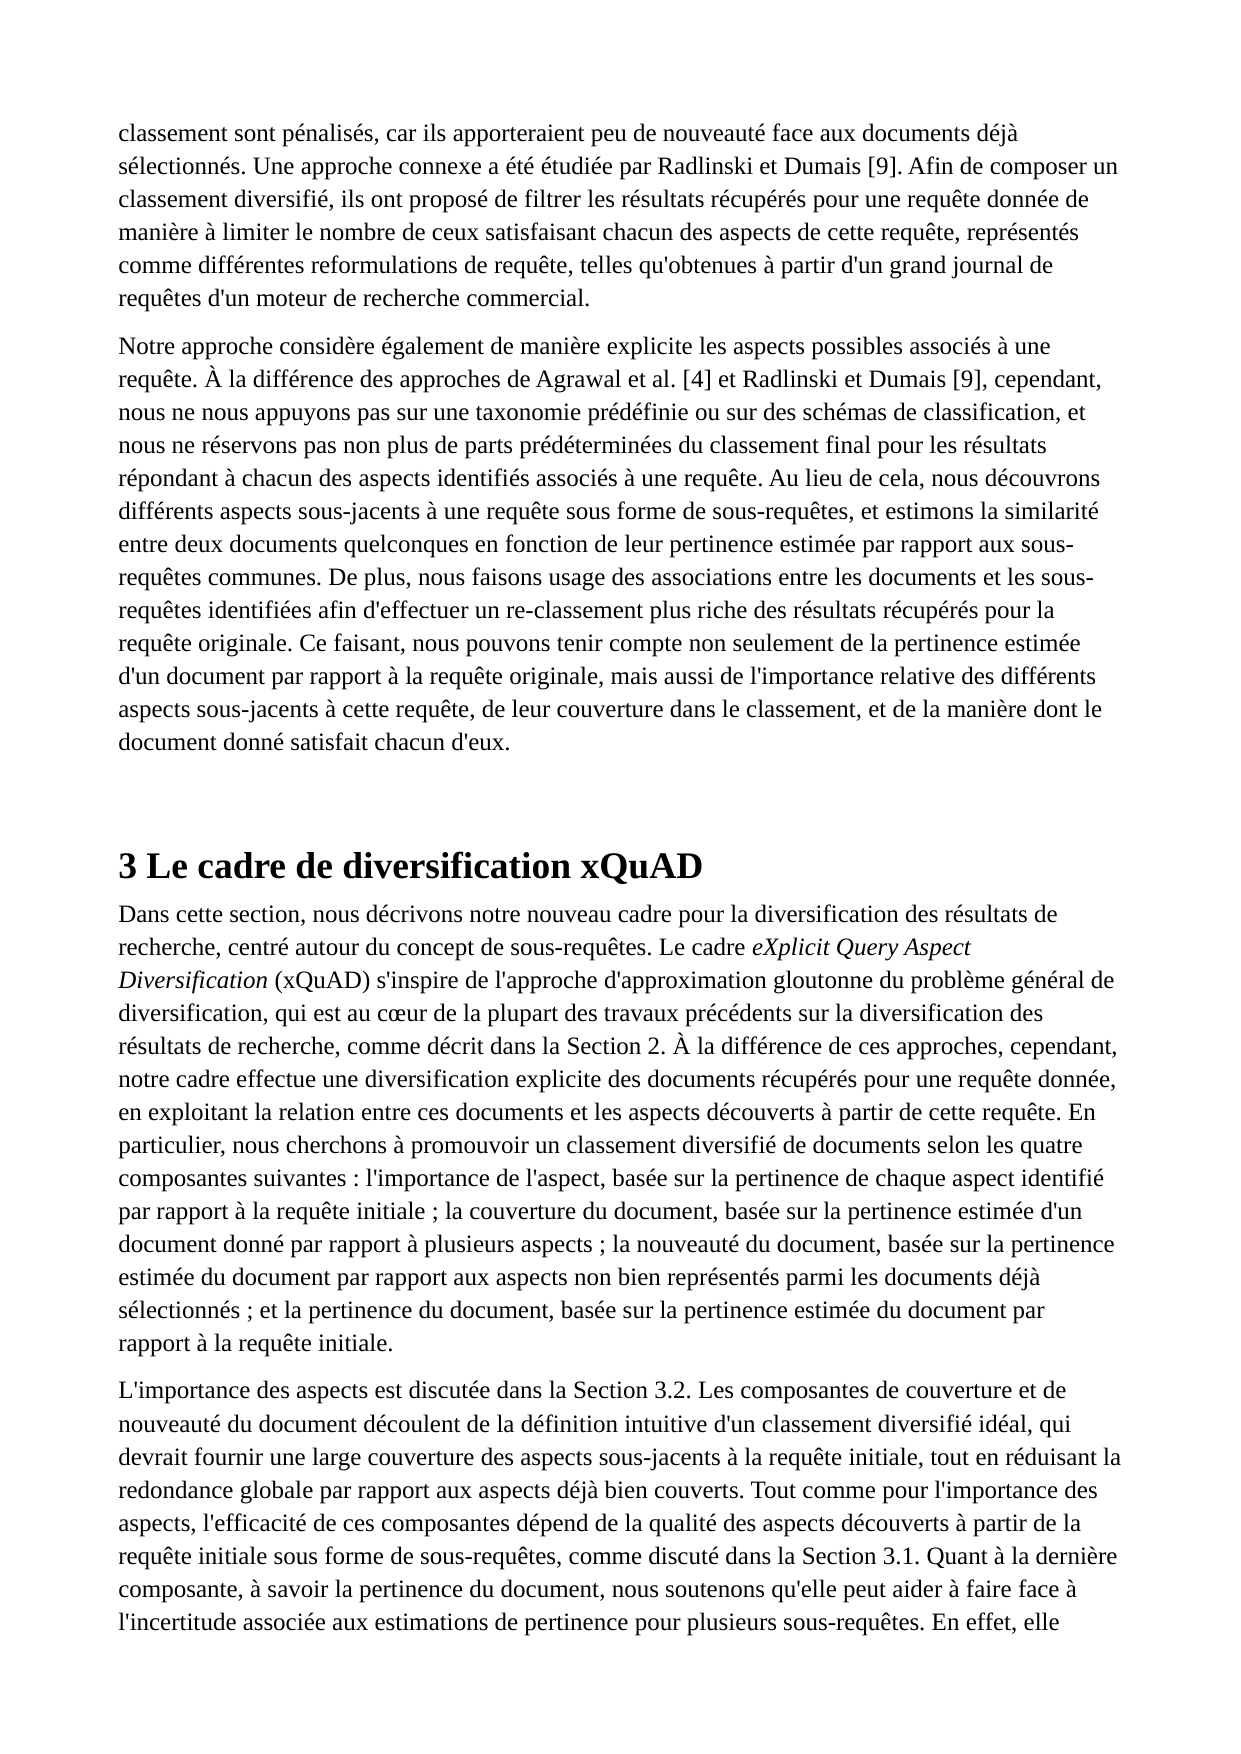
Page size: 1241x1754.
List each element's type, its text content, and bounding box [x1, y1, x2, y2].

text Notre approche considère également de manière explicite les aspects possibles associés à une requête. À la différence des approches de Agrawal et al. [4] et Radlinski et Dumais [9], cependant, nous ne nous appuyons pas sur une taxonomie prédéfinie ou sur des schémas de classification, et nous ne réservons pas non plus de parts prédéterminées du classement final pour les résultats répondant à chacun des aspects identifiés associés à une requête. Au lieu de cela, nous découvrons différents aspects sous-jacents à une requête sous forme de sous-requêtes, et estimons la similarité entre deux documents quelconques en fonction de leur pertinence estimée par rapport aux sous-requêtes communes. De plus, nous faisons usage des associations entre les documents et les sous-requêtes identifiées afin d'effectuer un re-classement plus riche des résultats récupérés pour la requête originale. Ce faisant, nous pouvons tenir compte non seulement de la pertinence estimée d'un document par rapport à la requête originale, mais aussi de l'importance relative des différents aspects sous-jacents à cette requête, de leur couverture dans le classement, et de la manière dont le document donné satisfait chacun d'eux. [118, 331, 1122, 756]
subtitle 3 Le cadre de diversification xQuAD [118, 843, 1122, 886]
text Dans cette section, nous décrivons notre nouveau cadre pour la diversification des résultats de recherche, centré autour du concept de sous-requêtes. Le cadre eXplicit Query Aspect Diversification (xQuAD) s'inspire de l'approche d'approximation gloutonne du problème général de diversification, qui est au cœur de la plupart des travaux précédents sur la diversification des résultats de recherche, comme décrit dans la Section 2. À la différence de ces approches, cependant, notre cadre effectue une diversification explicite des documents récupérés pour une requête donnée, en exploitant la relation entre ces documents et les aspects découverts à partir de cette requête. En particulier, nous cherchons à promouvoir un classement diversifié de documents selon les quatre composantes suivantes : l'importance de l'aspect, basée sur la pertinence de chaque aspect identifié par rapport à la requête initiale ; la couverture du document, basée sur la pertinence estimée d'un document donné par rapport à plusieurs aspects ; la nouveauté du document, basée sur la pertinence estimée du document par rapport aux aspects non bien représentés parmi les documents déjà sélectionnés ; et la pertinence du document, basée sur la pertinence estimée du document par rapport à la requête initiale. [118, 899, 1122, 1357]
text classement sont pénalisés, car ils apporteraient peu de nouveauté face aux documents déjà sélectionnés. Une approche connexe a été étudiée par Radlinski et Dumais [9]. Afin de composer un classement diversifié, ils ont proposé de filtrer les résultats récupérés pour une requête donnée de manière à limiter le nombre de ceux satisfaisant chacun des aspects de cette requête, représentés comme différentes reformulations de requête, telles qu'obtenues à partir d'un grand journal de requêtes d'un moteur de recherche commercial. [118, 118, 1122, 312]
text L'importance des aspects est discutée dans la Section 3.2. Les composantes de couverture et de nouveauté du document découlent de la définition intuitive d'un classement diversifié idéal, qui devrait fournir une large couverture des aspects sous-jacents à la requête initiale, tout en réduisant la redondance globale par rapport aux aspects déjà bien couverts. Tout comme pour l'importance des aspects, l'efficacité de ces composantes dépend de la qualité des aspects découverts à partir de la requête initiale sous forme de sous-requêtes, comme discuté dans la Section 3.1. Quant à la dernière composante, à savoir la pertinence du document, nous soutenons qu'elle peut aider à faire face à l'incertitude associée aux estimations de pertinence pour plusieurs sous-requêtes. En effet, elle [118, 1376, 1122, 1636]
